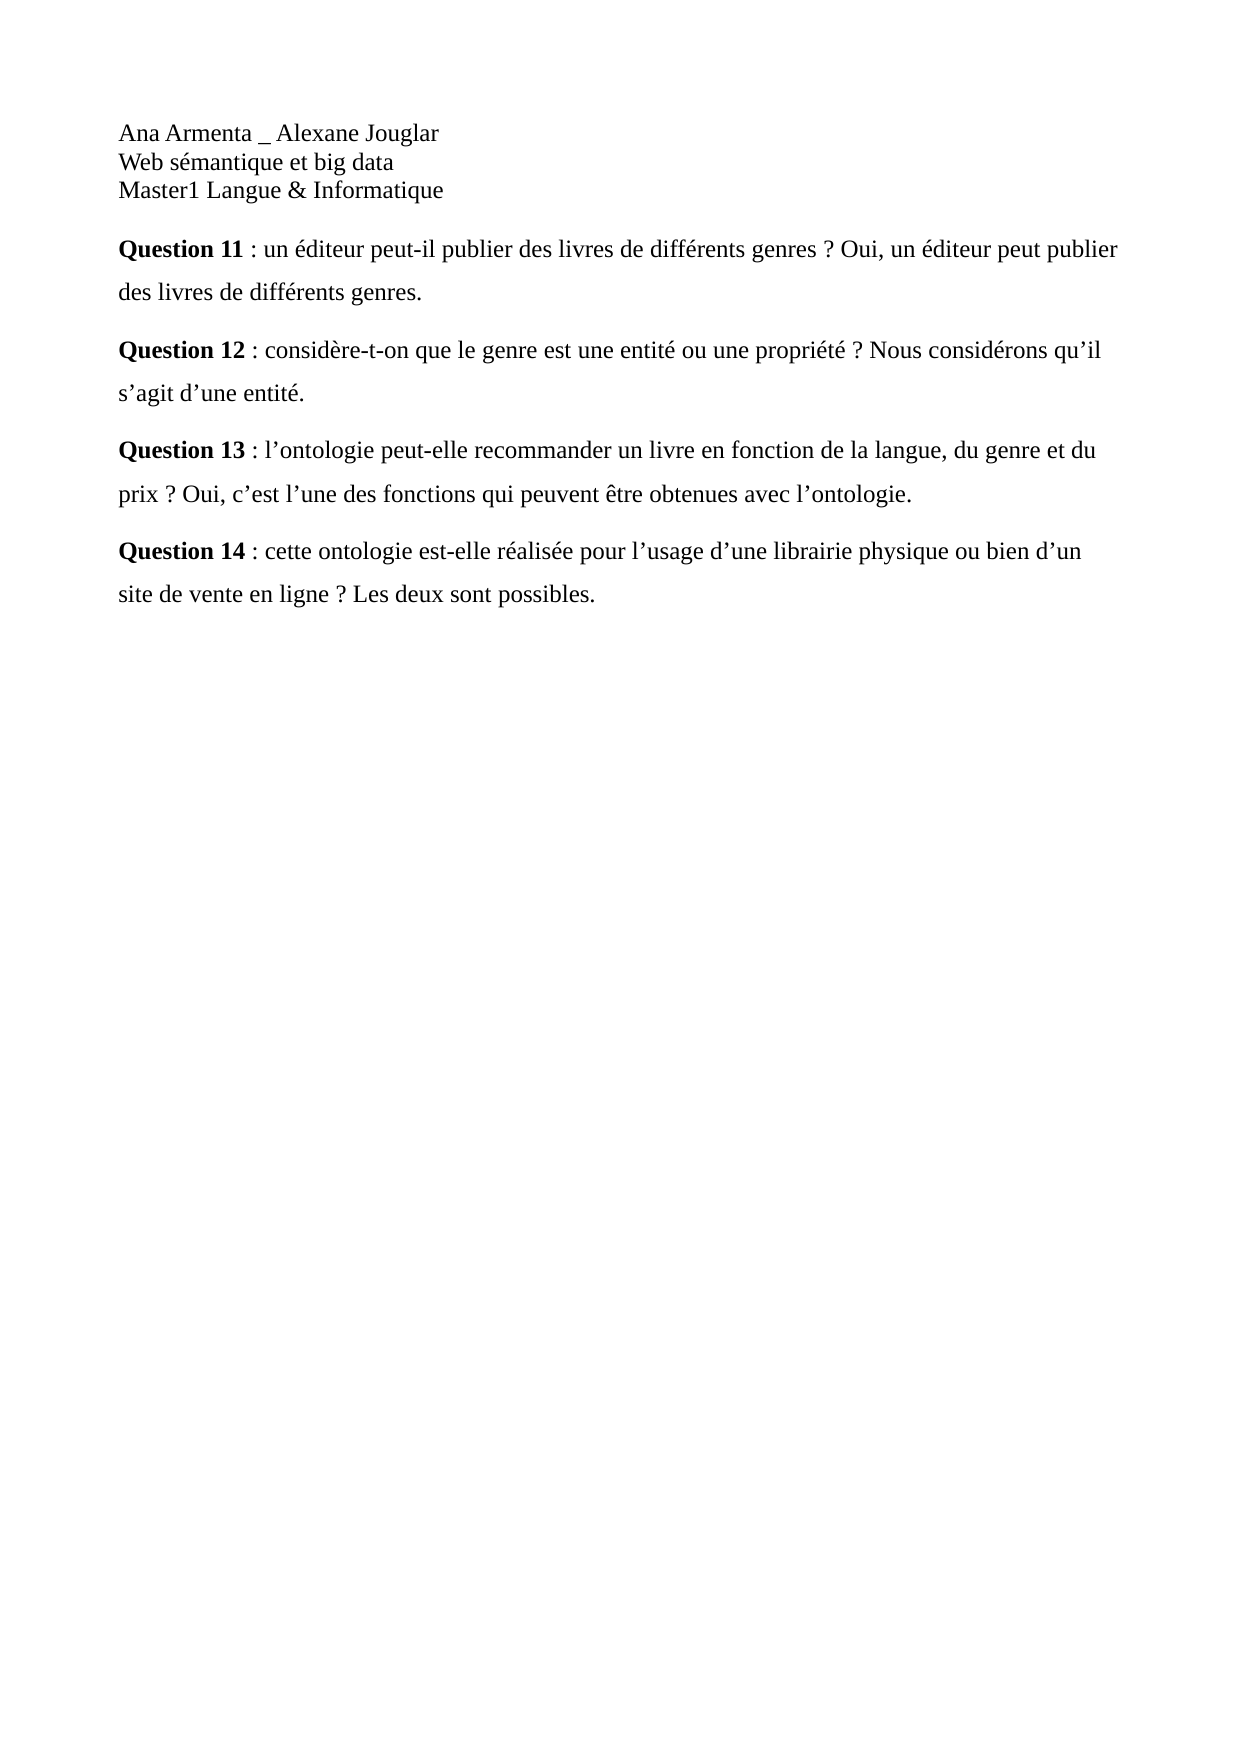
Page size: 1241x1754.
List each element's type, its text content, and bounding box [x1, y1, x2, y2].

text Question 12 : considère-t-on que le genre est une entité ou une propriété ? Nous considérons qu’il s’agit d’une entité. [118, 335, 1122, 407]
text Question 14 : cette ontologie est-elle réalisée pour l’usage d’une librairie physique ou bien d’un site de vente en ligne ? Les deux sont possibles. [118, 536, 1122, 608]
text Question 13 : l’ontologie peut-elle recommander un livre en fonction de la langue, du genre et du prix ? Oui, c’est l’une des fonctions qui peuvent être obtenues avec l’ontologie. [118, 436, 1122, 507]
text Question 11 : un éditeur peut-il publier des livres de différents genres ? Oui, un éditeur peut publier des livres de différents genres. [118, 234, 1122, 306]
